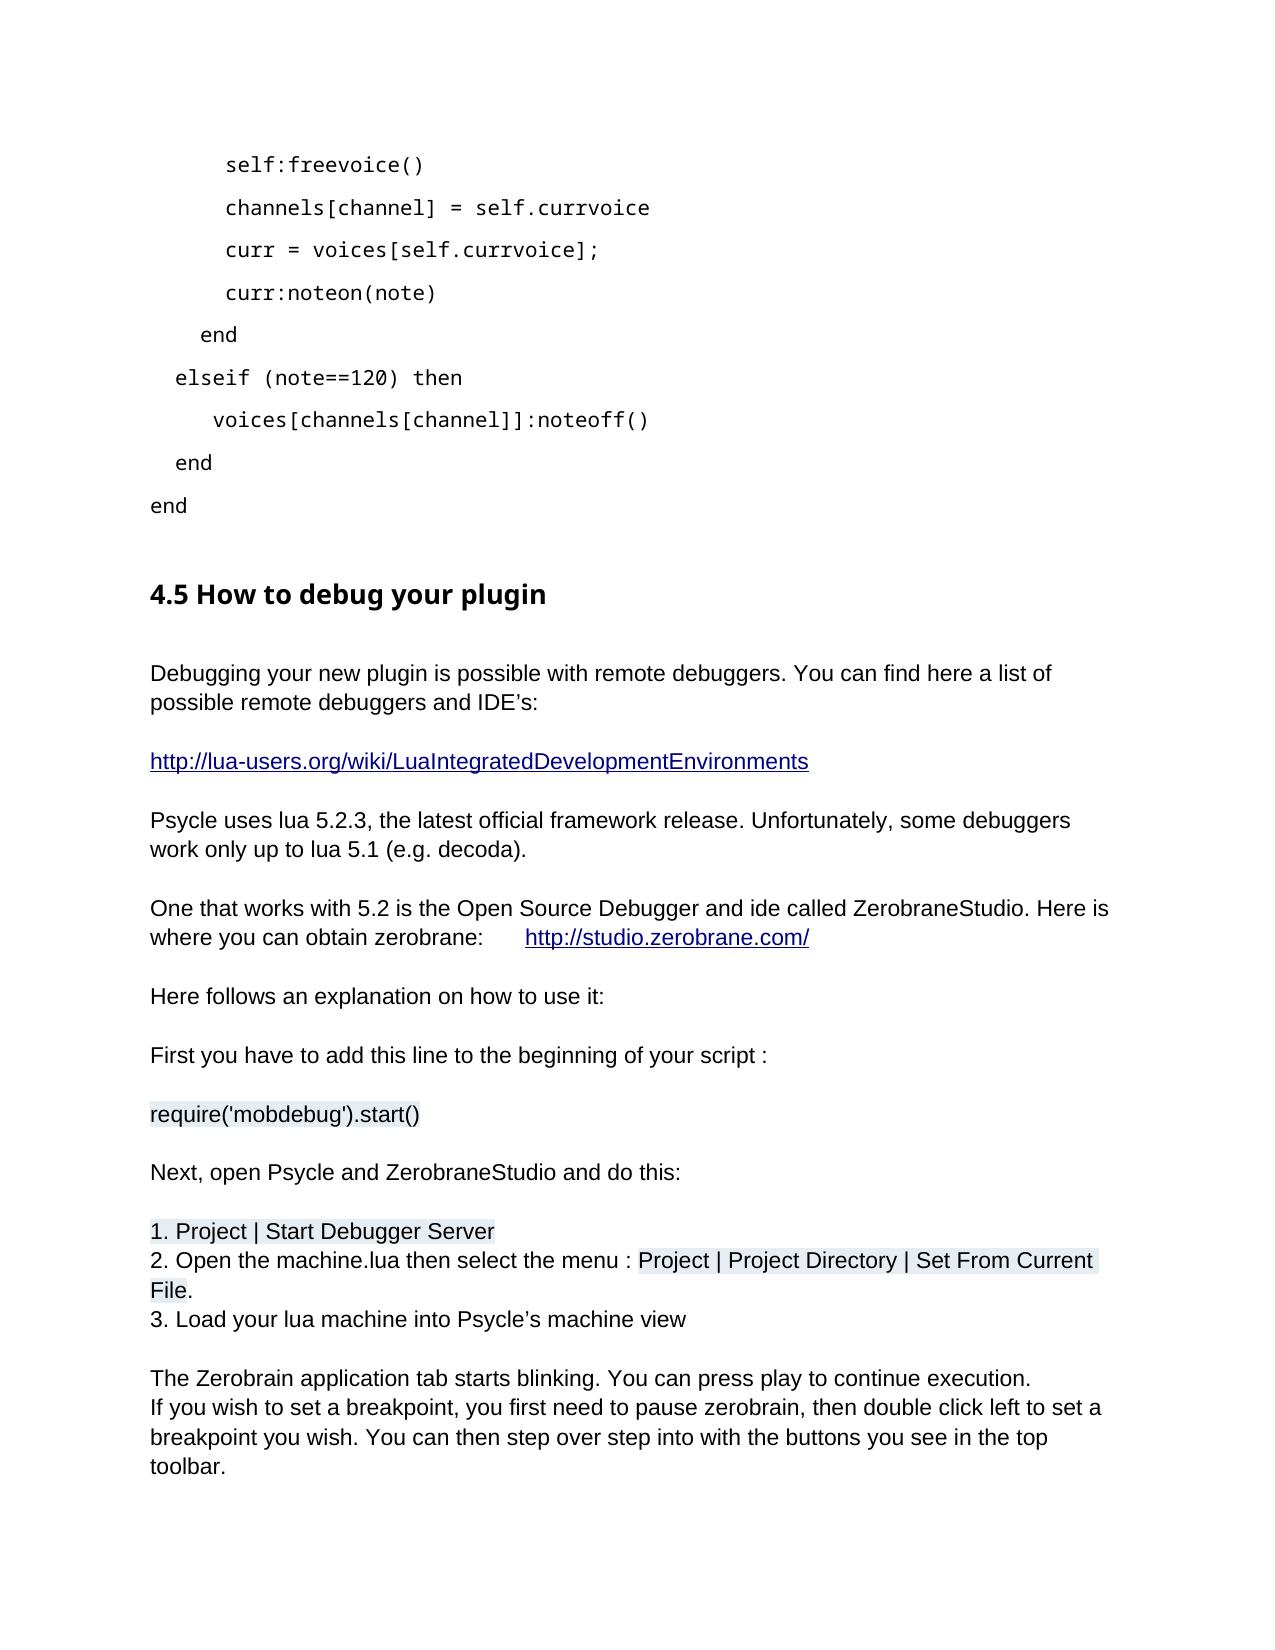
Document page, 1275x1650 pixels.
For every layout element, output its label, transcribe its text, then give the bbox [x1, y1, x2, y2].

text end [150, 491, 1125, 519]
text The Zerobrain application tab starts blinking. You can press play to continue execution. [150, 1366, 1125, 1391]
text require('mobdebug').start() [150, 1101, 1125, 1127]
text Next, open Psycle and ZerobraneStudio and do this: [150, 1160, 1125, 1186]
text Psycle uses lua 5.2.3, the latest official framework release. Unfortunately, some debuggers work only up to lua 5.1 (e.g. decoda). [150, 807, 1125, 862]
text http://lua-users.org/wiki/LuaIntegratedDevelopmentEnvironments [150, 749, 1125, 774]
text One that works with 5.2 is the Open Source Debugger and ide called ZerobraneStudio. Here is where you can obtain zerobrane: http://studio.zerobrane.com/ [150, 896, 1125, 951]
text If you wish to set a breakpoint, you first need to pause zerobrain, then double click left to set a breakpoint you wish. You can then step over step into with the buttons you see in the top toolbar. [150, 1395, 1125, 1479]
text Debugging your new plugin is possible with remote debuggers. You can find here a list of possible remote debuggers and IDE’s: [150, 661, 1125, 716]
text curr:noteon(note) [150, 278, 1125, 306]
text curr = voices[self.currvoice]; [150, 235, 1125, 264]
text 4.5 How to debug your plugin [150, 576, 1125, 613]
text 1. Project | Start Debugger Server [150, 1219, 1125, 1244]
text end [150, 448, 1125, 477]
text 3. Load your lua machine into Psycle’s machine view [150, 1307, 1125, 1332]
text self:freevoice() [150, 150, 1125, 178]
text elseif (note==120) then [150, 363, 1125, 391]
text voices[channels[channel]]:noteoff() [150, 406, 1125, 434]
text channels[channel] = self.currvoice [150, 193, 1125, 221]
text end [150, 320, 1125, 349]
text 2. Open the machine.lua then select the menu : Project | Project Directory | Set From Current File. [150, 1248, 1125, 1303]
text Here follows an explanation on how to use it: [150, 984, 1125, 1009]
text First you have to add this line to the beginning of your script : [150, 1042, 1125, 1068]
